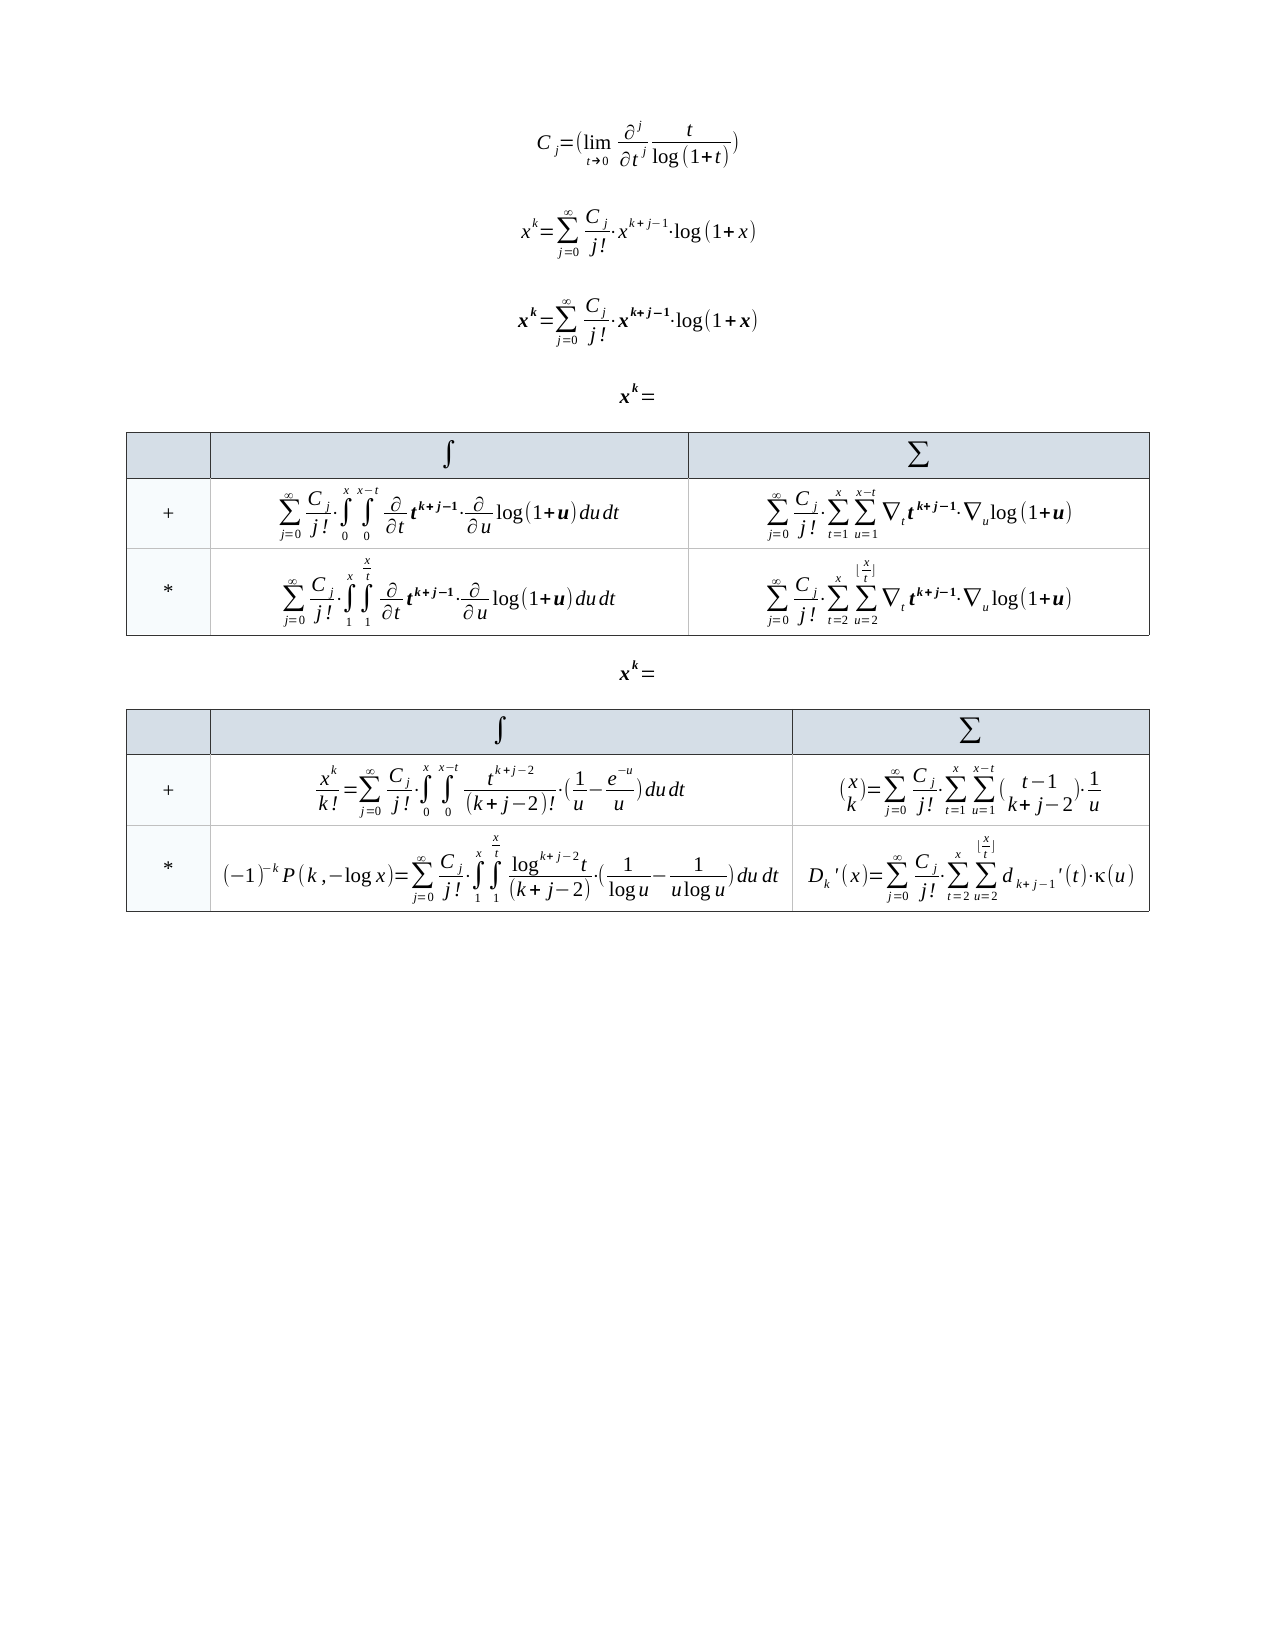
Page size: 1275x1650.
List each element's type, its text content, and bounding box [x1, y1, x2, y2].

table_header [211, 710, 792, 754]
table_cell [211, 755, 792, 825]
table_header [211, 433, 688, 478]
table_cell [793, 755, 1149, 825]
table_cell [689, 479, 1149, 548]
table_cell [211, 826, 792, 911]
table_cell + [127, 479, 210, 548]
table_cell [793, 826, 1149, 911]
table_cell + [127, 755, 210, 825]
table_cell [211, 479, 688, 548]
table_cell [689, 549, 1149, 634]
table_cell * [127, 549, 210, 634]
table_header [127, 710, 210, 754]
table_cell * [127, 826, 210, 911]
table_cell [211, 549, 688, 634]
table_header [689, 433, 1149, 478]
table_header [793, 710, 1149, 754]
table_header [127, 433, 210, 478]
